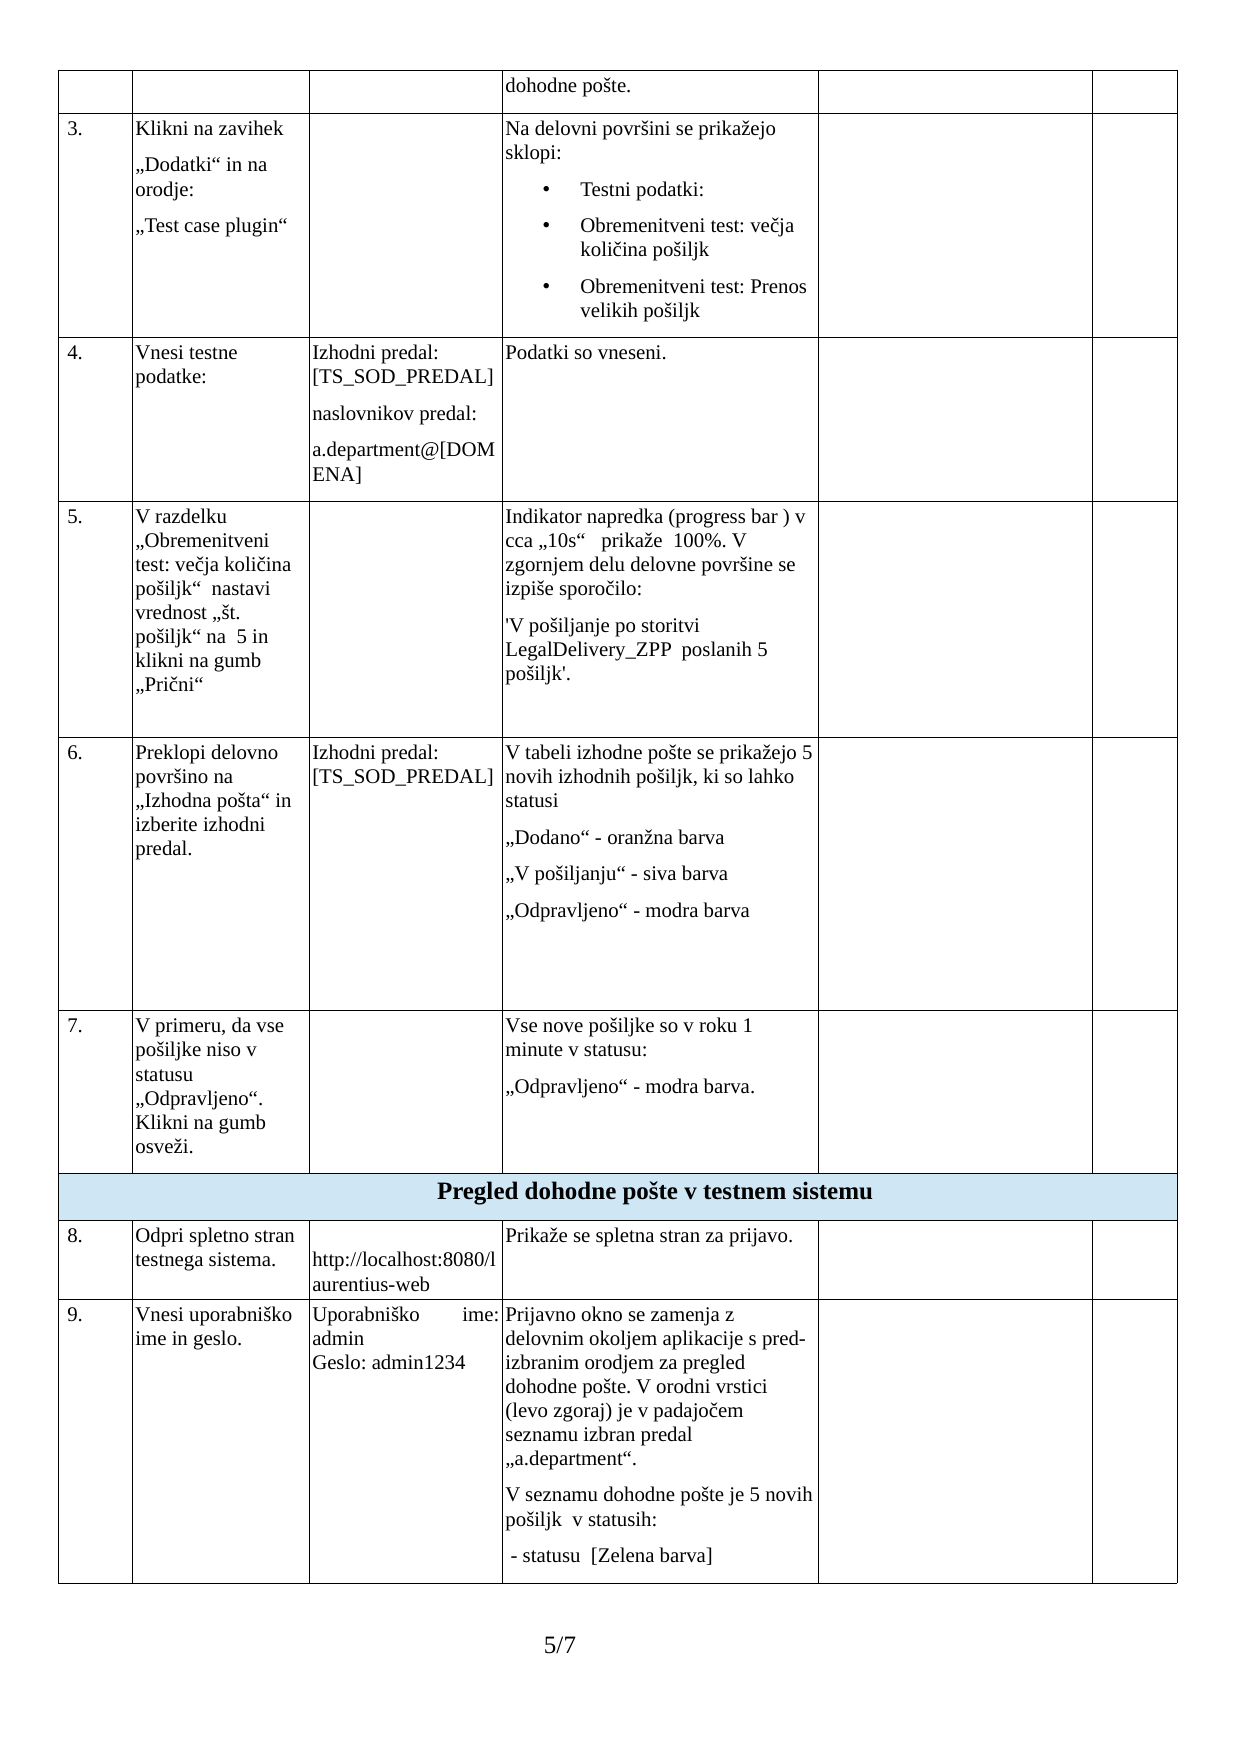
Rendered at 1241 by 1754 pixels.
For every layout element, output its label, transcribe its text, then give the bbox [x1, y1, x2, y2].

table_cell Vse nove pošiljke so v roku 1 minute v statusu: „Odpravljeno“ - modra barva. [503, 1011, 818, 1173]
table_cell Uporabniško ime: admin Geslo: admin1234 [310, 1300, 502, 1582]
table_cell [819, 1221, 1092, 1298]
table_cell Izhodni predal: [TS_SOD_PREDAL] [310, 738, 502, 1010]
table_cell [59, 502, 132, 737]
table_cell [310, 502, 502, 737]
table_cell Vnesi testne podatke: [133, 338, 309, 501]
table_cell Na delovni površini se prikažejo sklopi: Testni podatki: Obremenitveni test: večja količina pošiljk Obremenitveni test: Prenos velikih pošiljk [503, 114, 818, 337]
table_cell [59, 1300, 132, 1582]
table_cell [59, 338, 132, 501]
table_cell [59, 114, 132, 337]
table_cell [1093, 1300, 1177, 1582]
table_cell [1093, 71, 1177, 113]
table_cell Klikni na zavihek „Dodatki“ in na orodje: „Test case plugin“ [133, 114, 309, 337]
table_cell [1093, 1011, 1177, 1173]
table_cell Vnesi uporabniško ime in geslo. [133, 1300, 309, 1582]
table_cell http://localhost:8080/laurentius-web [310, 1221, 502, 1298]
table_cell V tabeli izhodne pošte se prikažejo 5 novih izhodnih pošiljk, ki so lahko statusi „Dodano“ - oranžna barva „V pošiljanju“ - siva barva „Odpravljeno“ - modra barva [503, 738, 818, 1010]
table_cell dohodne pošte. [503, 71, 818, 113]
table_cell Pregled dohodne pošte v testnem sistemu [59, 1174, 1177, 1220]
table_cell [1093, 738, 1177, 1010]
table_cell [59, 738, 132, 1010]
table_cell [310, 114, 502, 337]
table_cell V razdelku „Obremenitveni test: večja količina pošiljk“ nastavi vrednost „št. pošiljk“ na 5 in klikni na gumb „Prični“ [133, 502, 309, 737]
table_cell [310, 1011, 502, 1173]
table_cell Indikator napredka (progress bar ) v cca „10s“ prikaže 100%. V zgornjem delu delovne površine se izpiše sporočilo: 'V pošiljanje po storitvi LegalDelivery_ZPP poslanih 5 pošiljk'. [503, 502, 818, 737]
table_cell Odpri spletno stran testnega sistema. [133, 1221, 309, 1298]
table_cell Prikaže se spletna stran za prijavo. [503, 1221, 818, 1298]
table_cell Izhodni predal: [TS_SOD_PREDAL] naslovnikov predal: a.department@[DOMENA] [310, 338, 502, 501]
table_cell V primeru, da vse pošiljke niso v statusu „Odpravljeno“. Klikni na gumb osveži. [133, 1011, 309, 1173]
table_cell [310, 71, 502, 113]
table_cell [1093, 502, 1177, 737]
table_cell [819, 1011, 1092, 1173]
table_cell [59, 71, 132, 113]
table_cell [819, 71, 1092, 113]
table_cell [819, 738, 1092, 1010]
table_cell Preklopi delovno površino na „Izhodna pošta“ in izberite izhodni predal. [133, 738, 309, 1010]
table_cell [1093, 114, 1177, 337]
table_cell [59, 1221, 132, 1298]
table_cell [819, 1300, 1092, 1582]
table_cell Prijavno okno se zamenja z delovnim okoljem aplikacije s pred-izbranim orodjem za pregled dohodne pošte. V orodni vrstici (levo zgoraj) je v padajočem seznamu izbran predal „a.department“. V seznamu dohodne pošte je 5 novih pošiljk v statusih: - statusu [Zelena barva] [503, 1300, 818, 1582]
table_cell [1093, 338, 1177, 501]
table_cell [819, 502, 1092, 737]
table_cell Podatki so vneseni. [503, 338, 818, 501]
table_cell [59, 1011, 132, 1173]
table_cell [133, 71, 309, 113]
table_cell [1093, 1221, 1177, 1298]
table_cell [819, 338, 1092, 501]
table_cell [819, 114, 1092, 337]
